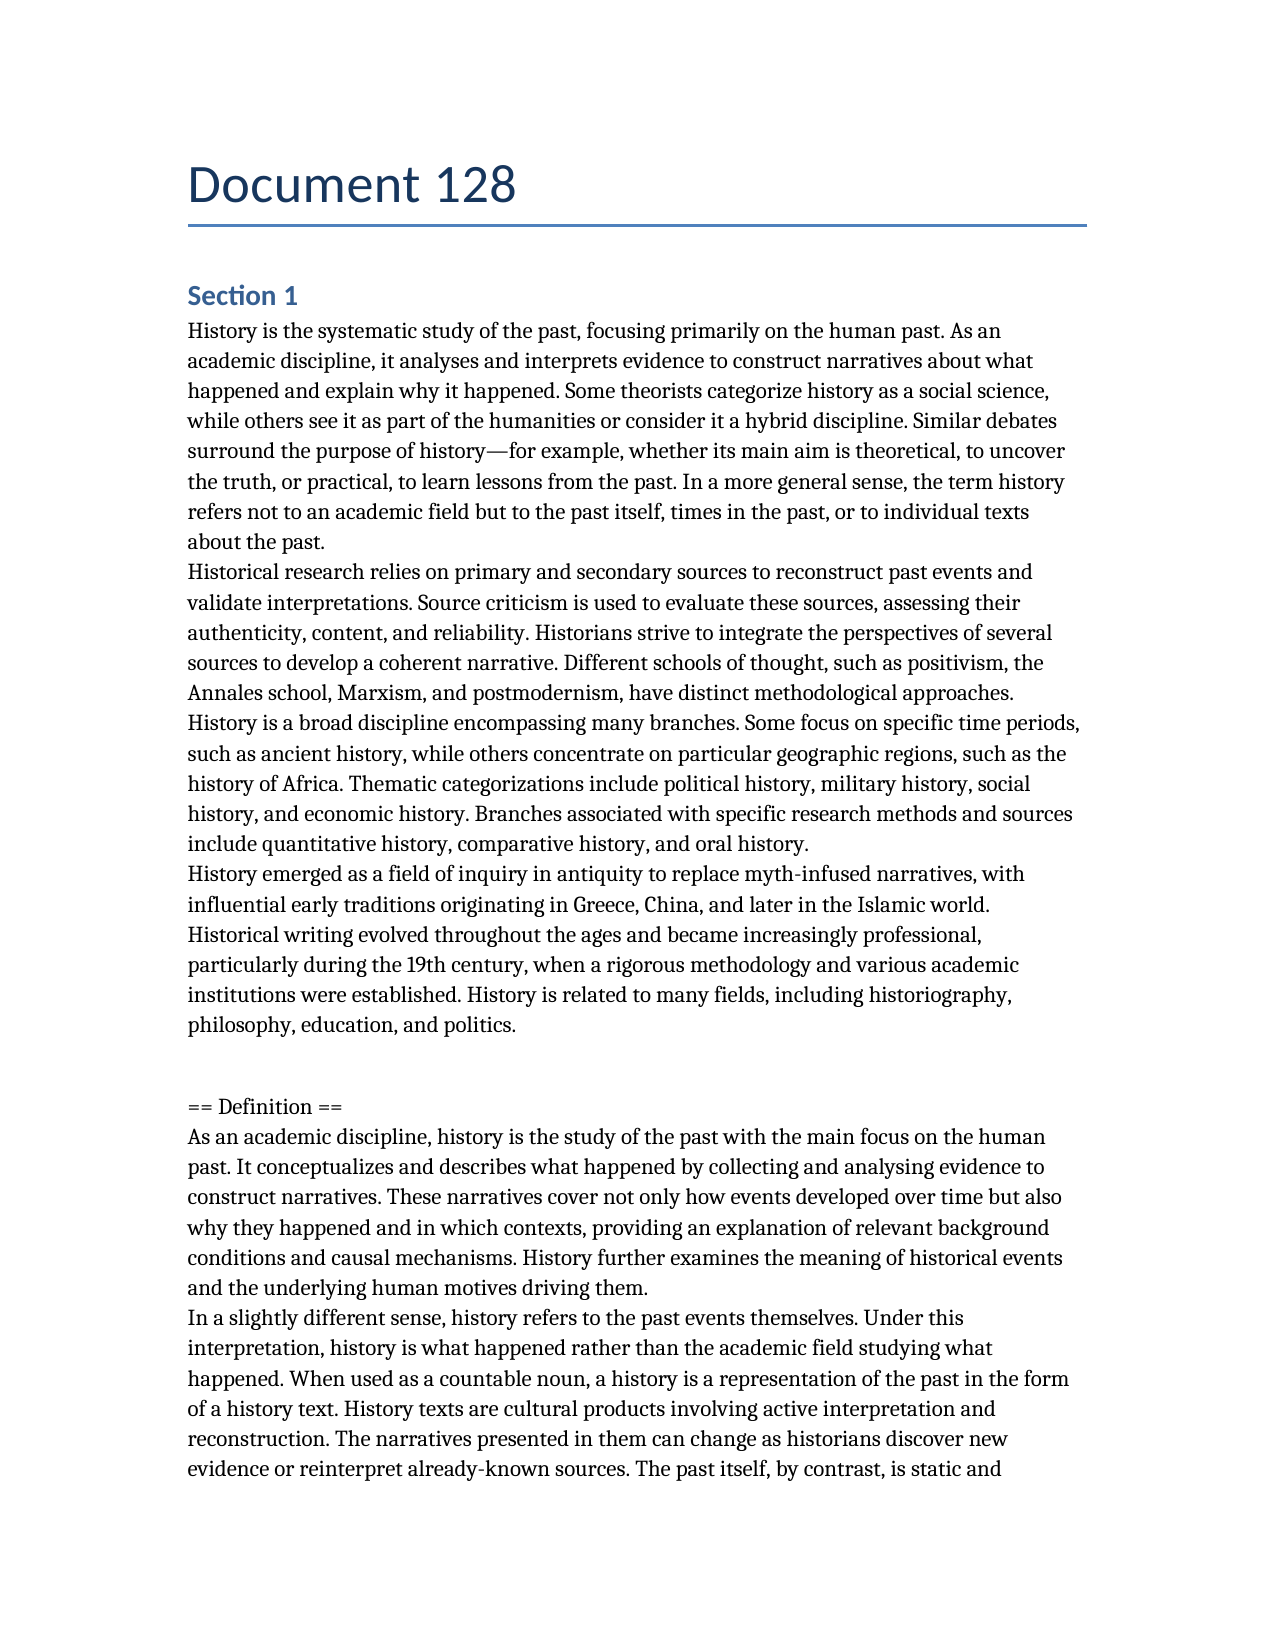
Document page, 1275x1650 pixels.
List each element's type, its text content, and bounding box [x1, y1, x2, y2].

text History is the systematic study of the past, focusing primarily on the human past. As an academic discipline, it analyses and interprets evidence to construct narratives about what happened and explain why it happened. Some theorists categorize history as a social science, while others see it as part of the humanities or consider it a hybrid discipline. Similar debates surround the purpose of history—for example, whether its main aim is theoretical, to uncover the truth, or practical, to learn lessons from the past. In a more general sense, the term history refers not to an academic field but to the past itself, times in the past, or to individual texts about the past. Historical research relies on primary and secondary sources to reconstruct past events and validate interpretations. Source criticism is used to evaluate these sources, assessing their authenticity, content, and reliability. Historians strive to integrate the perspectives of several sources to develop a coherent narrative. Different schools of thought, such as positivism, the Annales school, Marxism, and postmodernism, have distinct methodological approaches. History is a broad discipline encompassing many branches. Some focus on specific time periods, such as ancient history, while others concentrate on particular geographic regions, such as the history of Africa. Thematic categorizations include political history, military history, social history, and economic history. Branches associated with specific research methods and sources include quantitative history, comparative history, and oral history. History emerged as a field of inquiry in antiquity to replace myth-infused narratives, with influential early traditions originating in Greece, China, and later in the Islamic world. Historical writing evolved throughout the ages and became increasingly professional, particularly during the 19th century, when a rigorous methodology and various academic institutions were established. History is related to many fields, including historiography, philosophy, education, and politics. [187, 317, 1087, 1039]
subtitle Section 1 [187, 277, 1087, 312]
title Document 128 [187, 150, 1087, 227]
text == Definition == As an academic discipline, history is the study of the past with the main focus on the human past. It conceptualizes and describes what happened by collecting and analysing evidence to construct narratives. These narratives cover not only how events developed over time but also why they happened and in which contexts, providing an explanation of relevant background conditions and causal mechanisms. History further examines the meaning of historical events and the underlying human motives driving them. In a slightly different sense, history refers to the past events themselves. Under this interpretation, history is what happened rather than the academic field studying what happened. When used as a countable noun, a history is a representation of the past in the form of a history text. History texts are cultural products involving active interpretation and reconstruction. The narratives presented in them can change as historians discover new evidence or reinterpret already-known sources. The past itself, by contrast, is static and [187, 1063, 1087, 1482]
